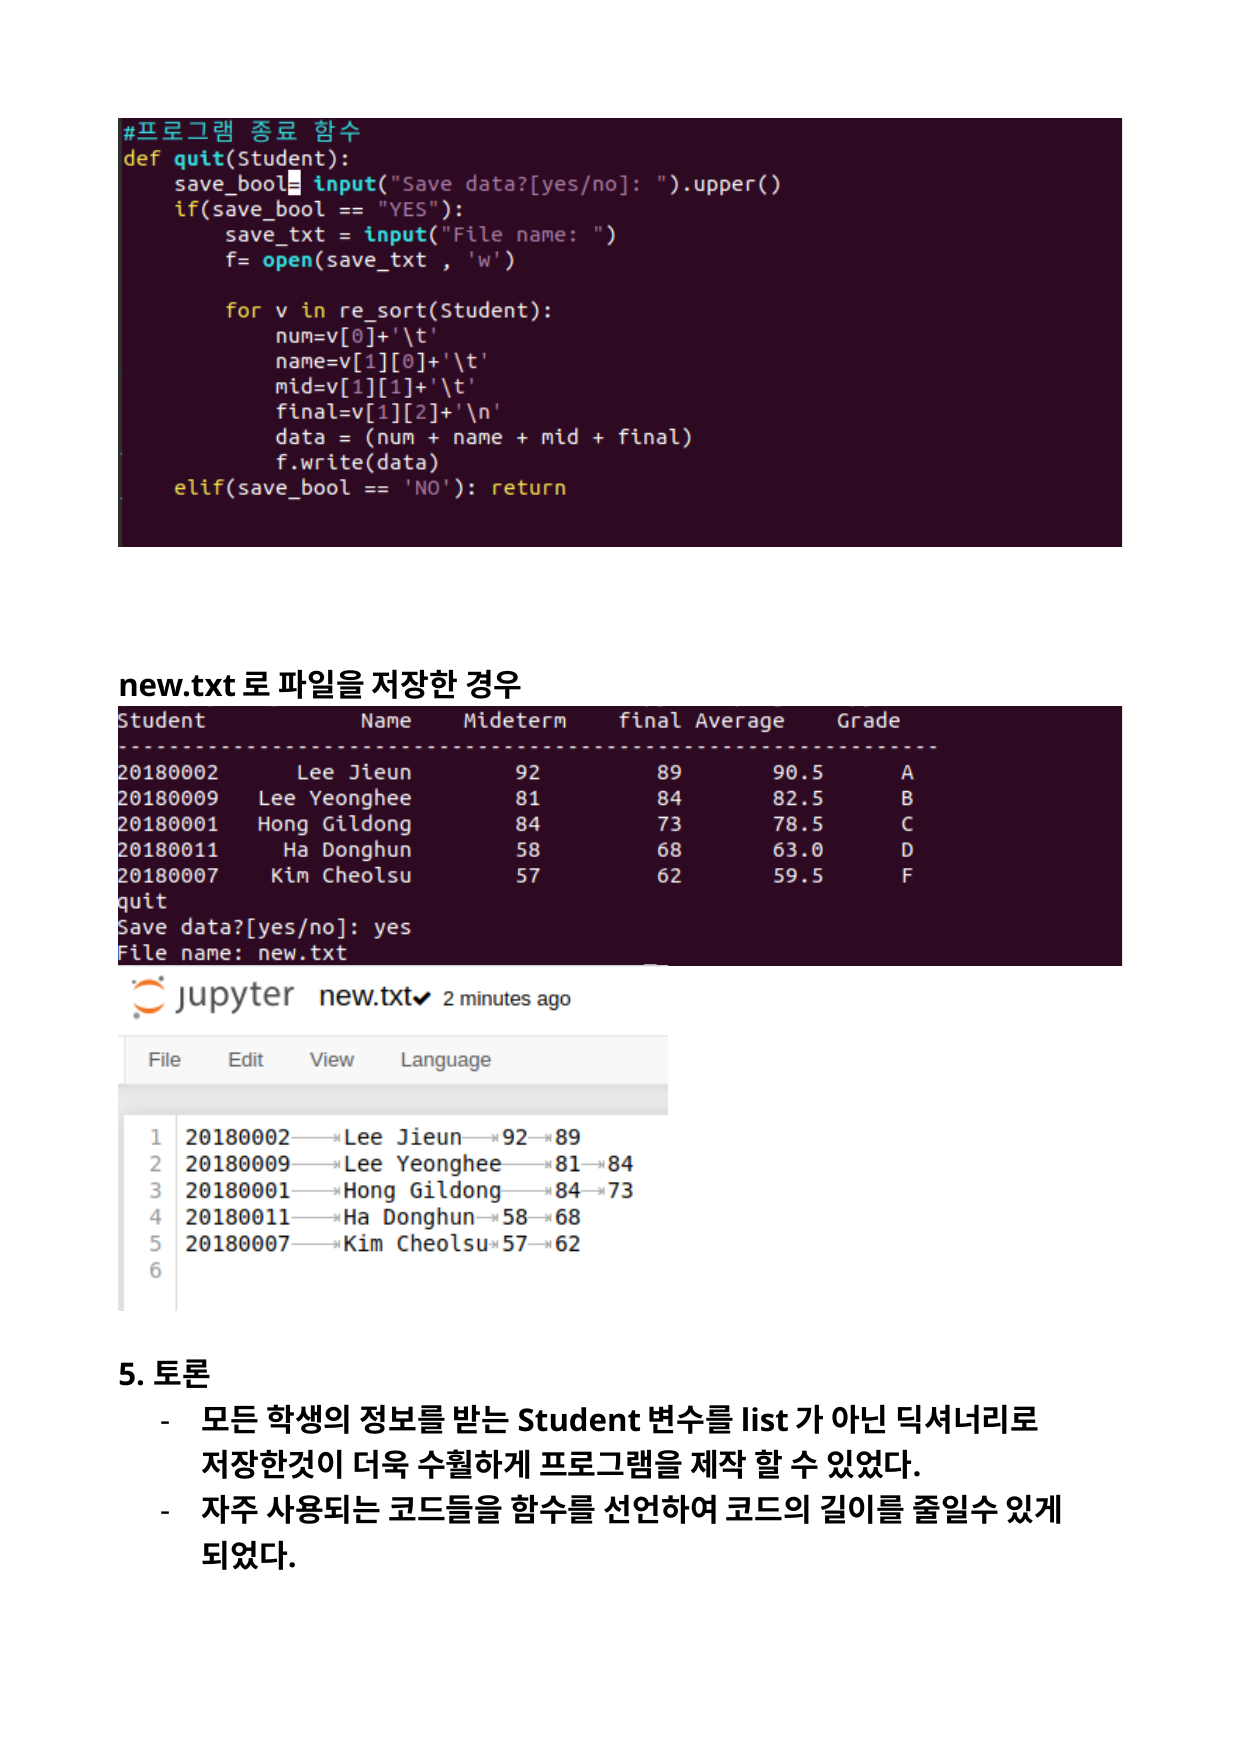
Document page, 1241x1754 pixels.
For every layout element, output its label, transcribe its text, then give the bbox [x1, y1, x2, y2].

picture [118, 706, 1123, 1311]
text 5. 토론 [118, 1349, 1122, 1395]
list 모든 학생의 정보를 받는 Student변수를 list가 아닌 딕셔너리로 저장한것이 더욱 수훨하게 프로그램을 제작 할 수 있었다. [160, 1395, 1122, 1486]
text new.txt로 파일을 저장한 경우 [118, 661, 1122, 706]
list 자주 사용되는 코드들을 함수를 선언하여 코드의 길이를 줄일수 있게 되었다. [160, 1486, 1122, 1576]
picture [118, 118, 1123, 547]
